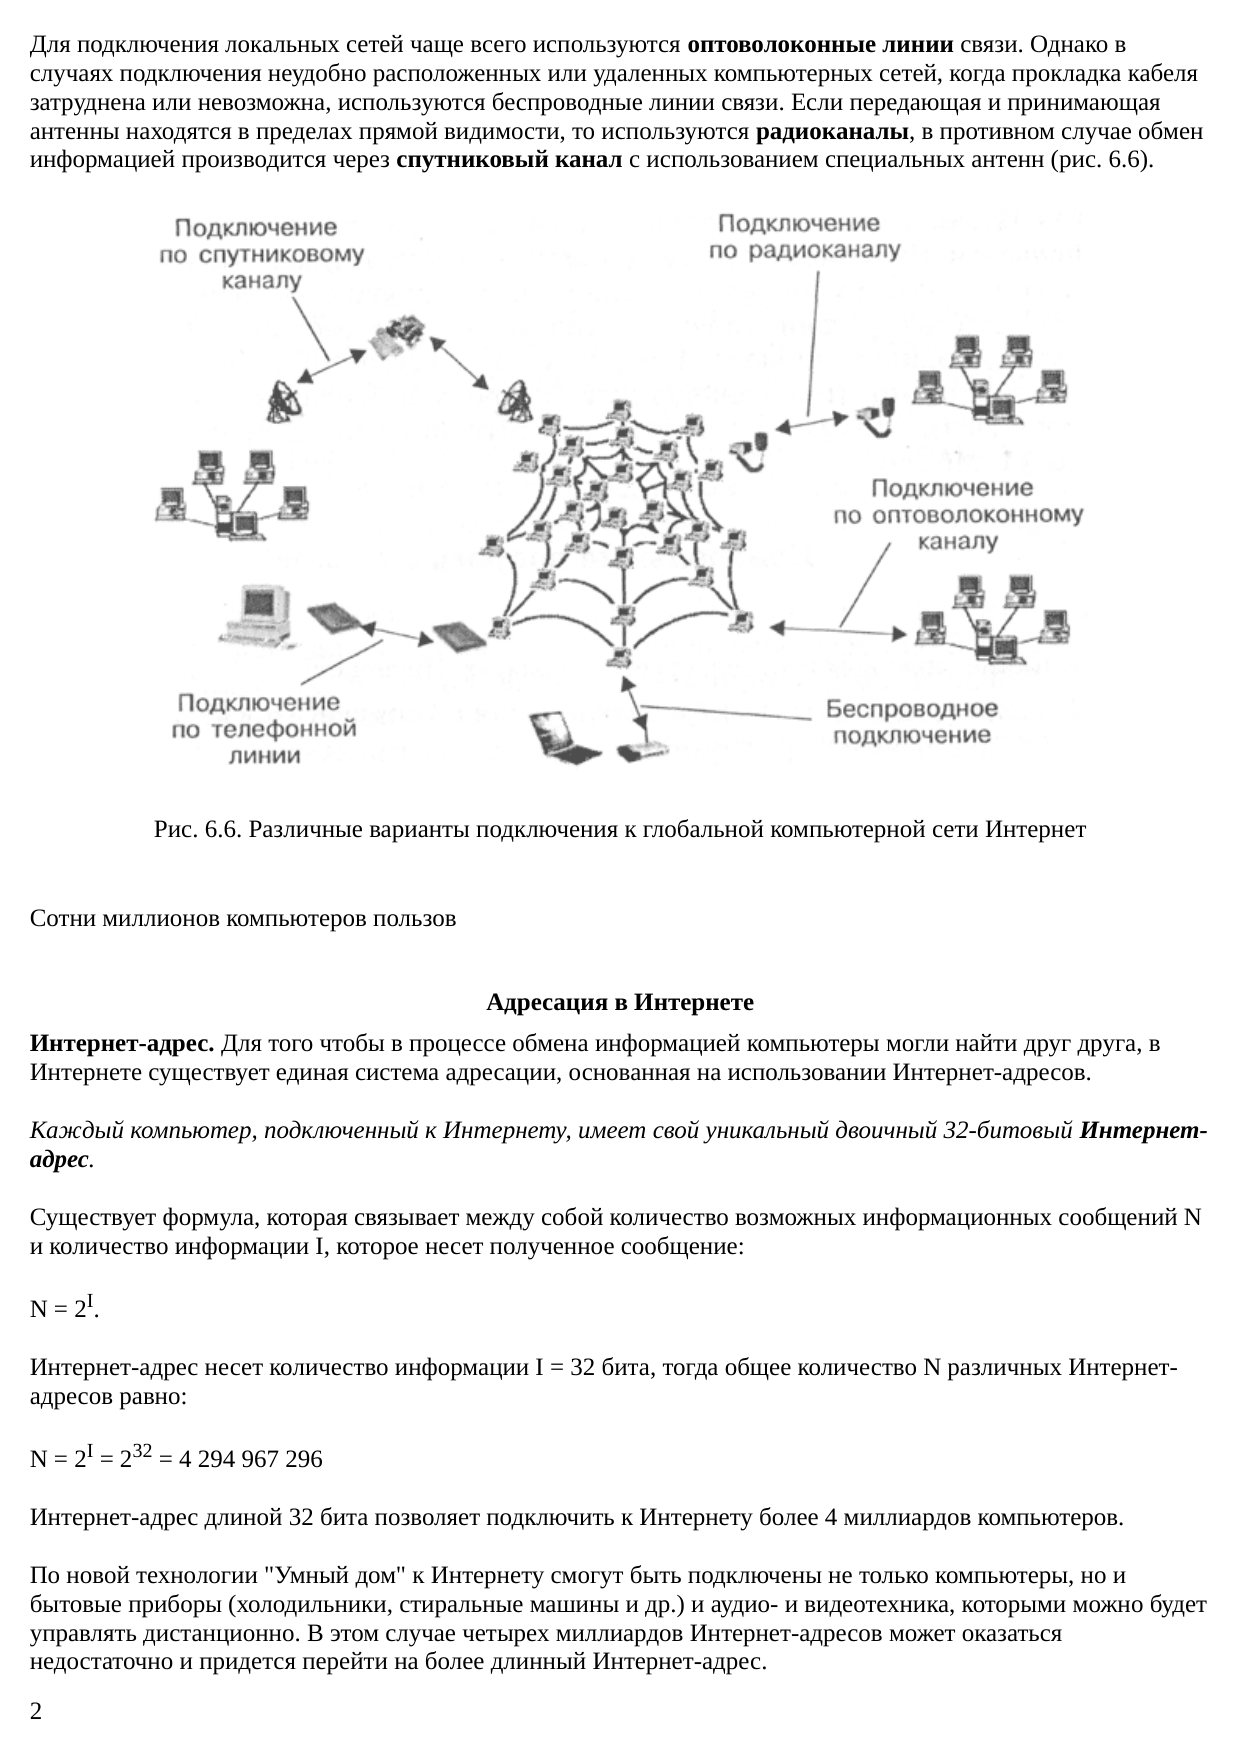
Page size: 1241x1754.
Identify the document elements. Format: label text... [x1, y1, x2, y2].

table_header [144, 203, 1096, 811]
text N = 2I. [29, 1289, 1211, 1322]
text Каждый компьютер, подключенный к Интернету, имеет свой уникальный двоичный 32-битовый Интернет-адрес. [29, 1115, 1211, 1172]
subtitle Адресация в Интернете [29, 987, 1211, 1016]
text Сотни миллионов компьютеров пользов [29, 903, 1211, 932]
text По новой технологии "Умный дом" к Интернету смогут быть подключены не только компьютеры, но и бытовые приборы (холодильники, стиральные машины и др.) и аудио- и видеотехника, которыми можно будет управлять дистанционно. В этом случае четырех миллиардов Интернет-адресов может оказаться недостаточно и придется перейти на более длинный Интернет-адрес. [29, 1560, 1211, 1675]
text Существует формула, которая связывает между собой количество возможных информационных сообщений N и количество информации I, которое несет полученное сообщение: [29, 1202, 1211, 1259]
text Для подключения локальных сетей чаще всего используются оптоволоконные линии связи. Однако в случаях подключения неудобно расположенных или удаленных компьютерных сетей, когда прокладка кабеля затруднена или невозможна, используются беспроводные линии связи. Если передающая и принимающая антенны находятся в пределах прямой видимости, то используются радиоканалы, в противном случае обмен информацией производится через спутниковый канал с использованием специальных антенн (рис. 6.6). [29, 29, 1211, 173]
text Интернет-адрес длиной 32 бита позволяет подключить к Интернету более 4 миллиардов компьютеров. [29, 1502, 1211, 1531]
picture [151, 205, 1089, 779]
text N = 2I = 232 = 4 294 967 296 [29, 1439, 1211, 1472]
table_cell Рис. 6.6. Различные варианты подключения к глобальной компьютерной сети Интернет [144, 811, 1096, 845]
text Интернет-адрес. Для того чтобы в процессе обмена информацией компьютеры могли найти друг друга, в Интернете существует единая система адресации, основанная на использовании Интернет-адресов. [29, 1028, 1211, 1086]
text Интернет-адрес несет количество информации I = 32 бита, тогда общее количество N различных Интернет-адресов равно: [29, 1352, 1211, 1409]
